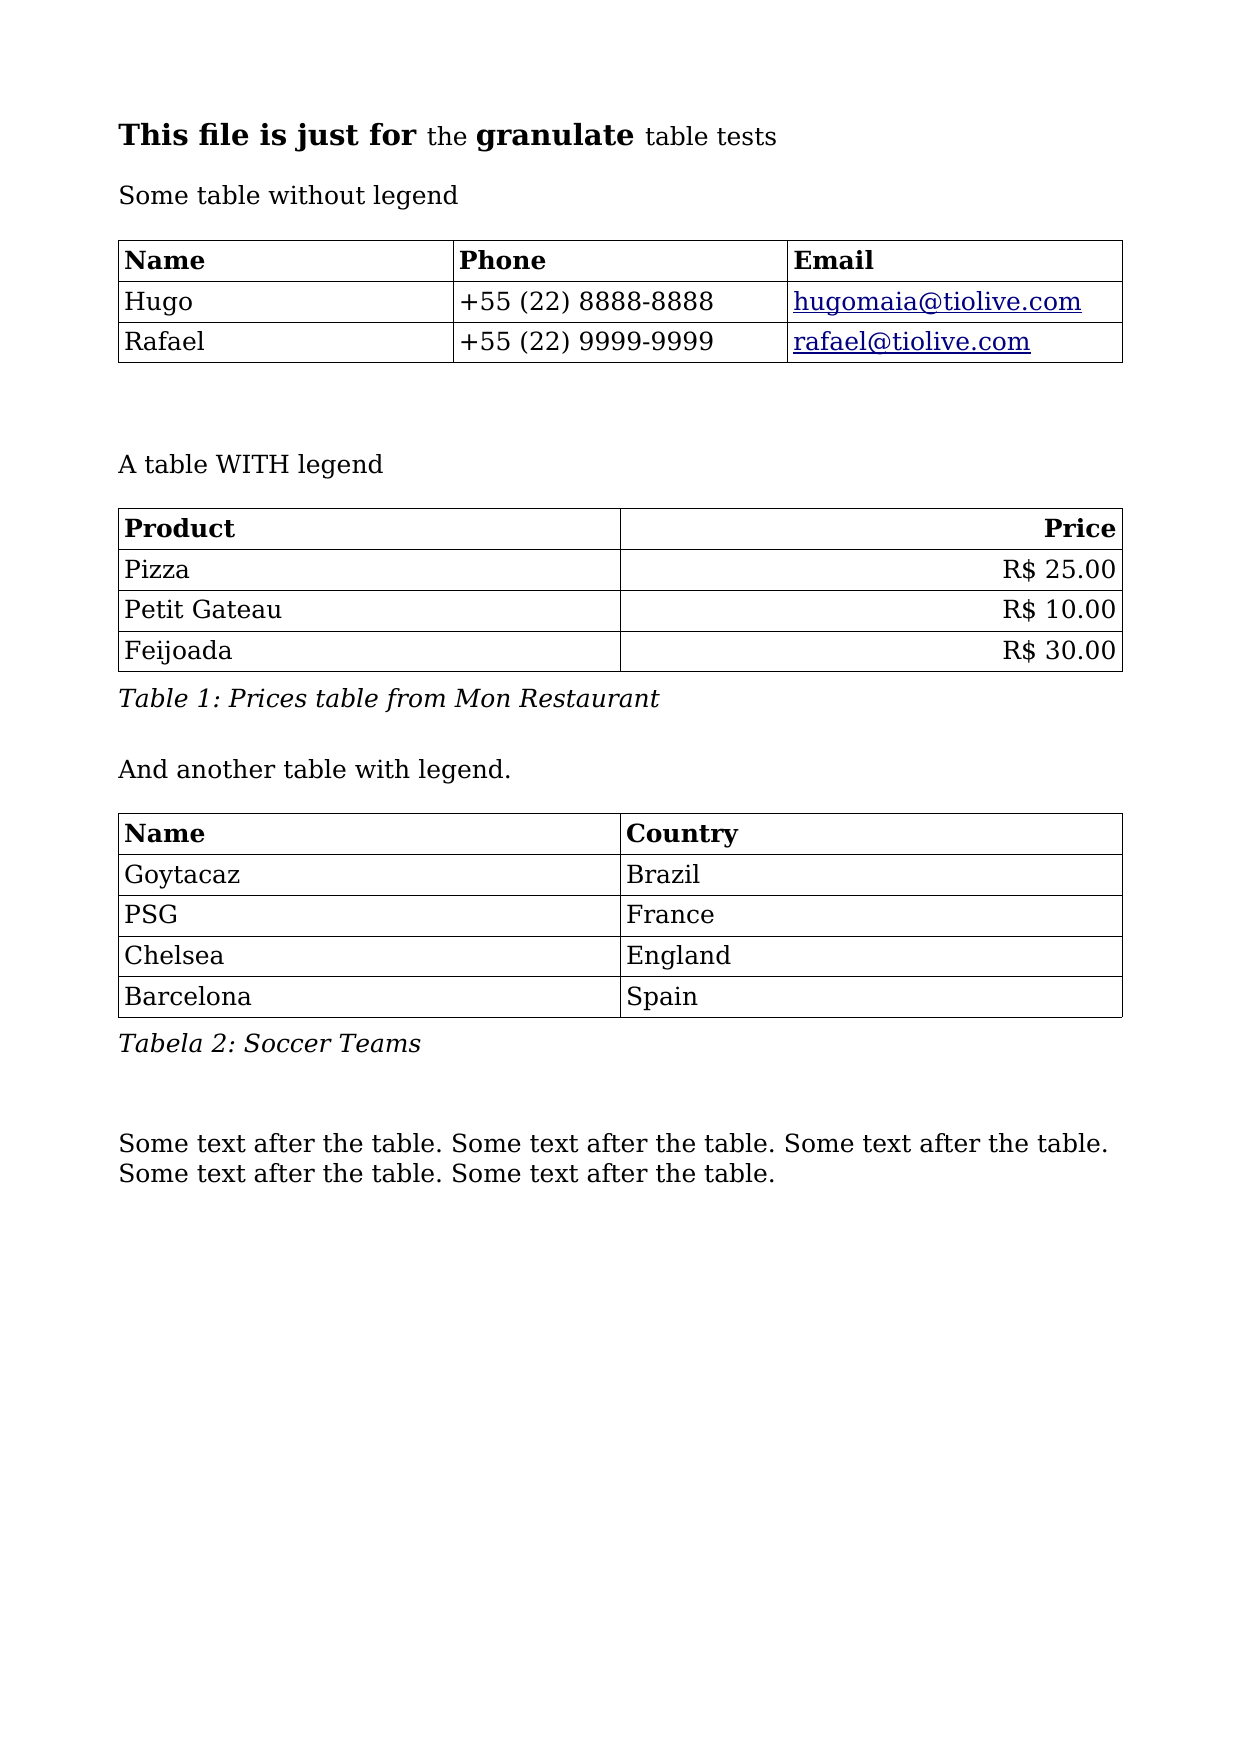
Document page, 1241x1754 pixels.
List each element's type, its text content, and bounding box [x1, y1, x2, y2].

table_cell France [621, 896, 1122, 936]
table_cell Feijoada [119, 632, 620, 671]
table_header Product [119, 509, 620, 549]
table_header Email [788, 241, 1122, 281]
table_header Price [621, 509, 1122, 549]
table_cell Barcelona [119, 977, 620, 1017]
text Some table without legend [118, 182, 1122, 211]
table_cell Petit Gateau [119, 591, 620, 631]
table_cell Spain [621, 977, 1122, 1017]
table_cell Hugo [119, 282, 453, 322]
table_cell England [621, 937, 1122, 976]
table_cell Chelsea [119, 937, 620, 976]
table_header Name [119, 241, 453, 281]
table_cell Pizza [119, 550, 620, 590]
text Some text after the table. Some text after the table. Some text after the table. Some text after the table. Some text after the table. [118, 1129, 1122, 1188]
table_header Name [119, 814, 620, 854]
table_cell R$ 30,00 [621, 632, 1122, 671]
table_cell hugomaia@tiolive.com [788, 282, 1122, 322]
text Tabela 2: Soccer Teams [118, 1029, 1122, 1059]
table_cell Brazil [621, 855, 1122, 895]
text A table WITH legend [118, 450, 1122, 479]
table_cell R$ 10,00 [621, 591, 1122, 631]
table_cell R$ 25,00 [621, 550, 1122, 590]
text This file is just for the granulate table tests [118, 118, 1122, 152]
table_cell +55 (22) 9999-9999 [454, 323, 787, 362]
table_cell PSG [119, 896, 620, 936]
text And another table with legend. [118, 755, 1122, 784]
table_header Country [621, 814, 1122, 854]
text Table 1: Prices table from Mon Restaurant [118, 684, 1122, 713]
table_header Phone [454, 241, 787, 281]
table_cell rafael@tiolive.com [788, 323, 1122, 362]
table_cell Goytacaz [119, 855, 620, 895]
table_cell +55 (22) 8888-8888 [454, 282, 787, 322]
table_cell Rafael [119, 323, 453, 362]
